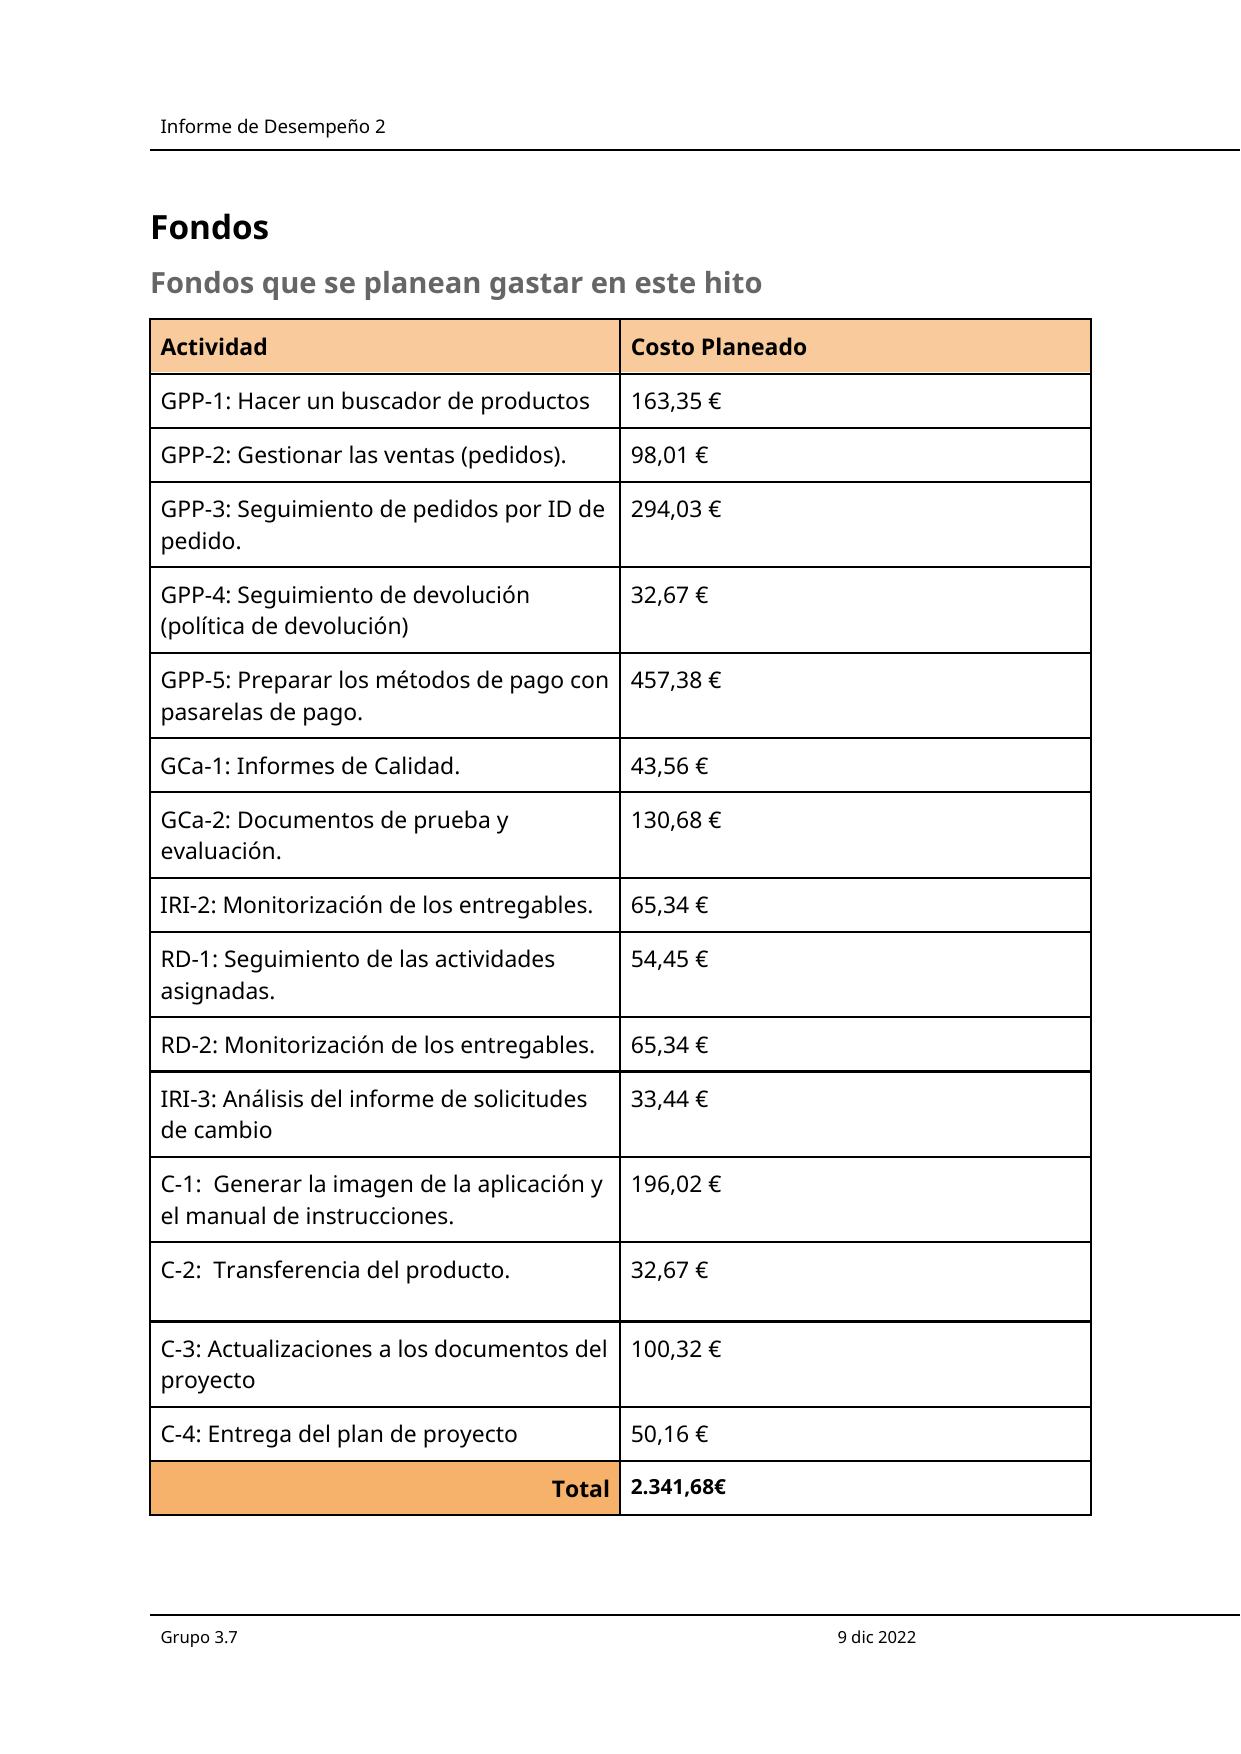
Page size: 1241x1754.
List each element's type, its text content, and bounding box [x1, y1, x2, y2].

table_cell RD-1: Seguimiento de las actividades asignadas. [151, 933, 619, 1016]
table_cell GPP-3: Seguimiento de pedidos por ID de pedido. [151, 483, 619, 566]
table_cell Total [151, 1462, 619, 1514]
table_cell 33,44 € [621, 1073, 1090, 1156]
table_cell 130,68 € [621, 793, 1090, 877]
table_header Actividad [151, 320, 619, 372]
table_cell C-3: Actualizaciones a los documentos del proyecto [151, 1323, 619, 1406]
table_cell 32,67 € [621, 568, 1090, 652]
table_cell 65,34 € [621, 879, 1090, 931]
table_cell 50,16 € [621, 1408, 1090, 1460]
table_cell RD-2: Monitorización de los entregables. [151, 1018, 619, 1070]
subtitle Fondos que se planean gastar en este hito [150, 262, 1090, 302]
table_cell 294,03 € [621, 483, 1090, 566]
table_cell C-1: Generar la imagen de la aplicación y el manual de instrucciones. [151, 1158, 619, 1241]
table_cell 32,67 € [621, 1243, 1090, 1320]
table_cell GPP-5: Preparar los métodos de pago con pasarelas de pago. [151, 654, 619, 737]
table_cell 65,34 € [621, 1018, 1090, 1070]
table_cell C-4: Entrega del plan de proyecto [151, 1408, 619, 1460]
table_cell 196,02 € [621, 1158, 1090, 1241]
table_cell 100,32 € [621, 1323, 1090, 1406]
table_cell 163,35 € [621, 375, 1090, 427]
table_cell IRI-2: Monitorización de los entregables. [151, 879, 619, 931]
table_cell IRI-3: Análisis del informe de solicitudes de cambio [151, 1073, 619, 1156]
table_cell 457,38 € [621, 654, 1090, 737]
table_cell 98,01 € [621, 429, 1090, 481]
table_cell GCa-1: Informes de Calidad. [151, 739, 619, 791]
table_cell GCa-2: Documentos de prueba y evaluación. [151, 793, 619, 877]
table_cell C-2: Transferencia del producto. [151, 1243, 619, 1320]
subtitle Fondos [150, 204, 1090, 249]
table_cell 54,45 € [621, 933, 1090, 1016]
table_cell 43,56 € [621, 739, 1090, 791]
table_cell GPP-4: Seguimiento de devolución (política de devolución) [151, 568, 619, 652]
table_cell 2.341,68€ [621, 1462, 1090, 1514]
table_header Costo Planeado [621, 320, 1090, 372]
table_cell GPP-1: Hacer un buscador de productos [151, 375, 619, 427]
table_cell GPP-2: Gestionar las ventas (pedidos). [151, 429, 619, 481]
